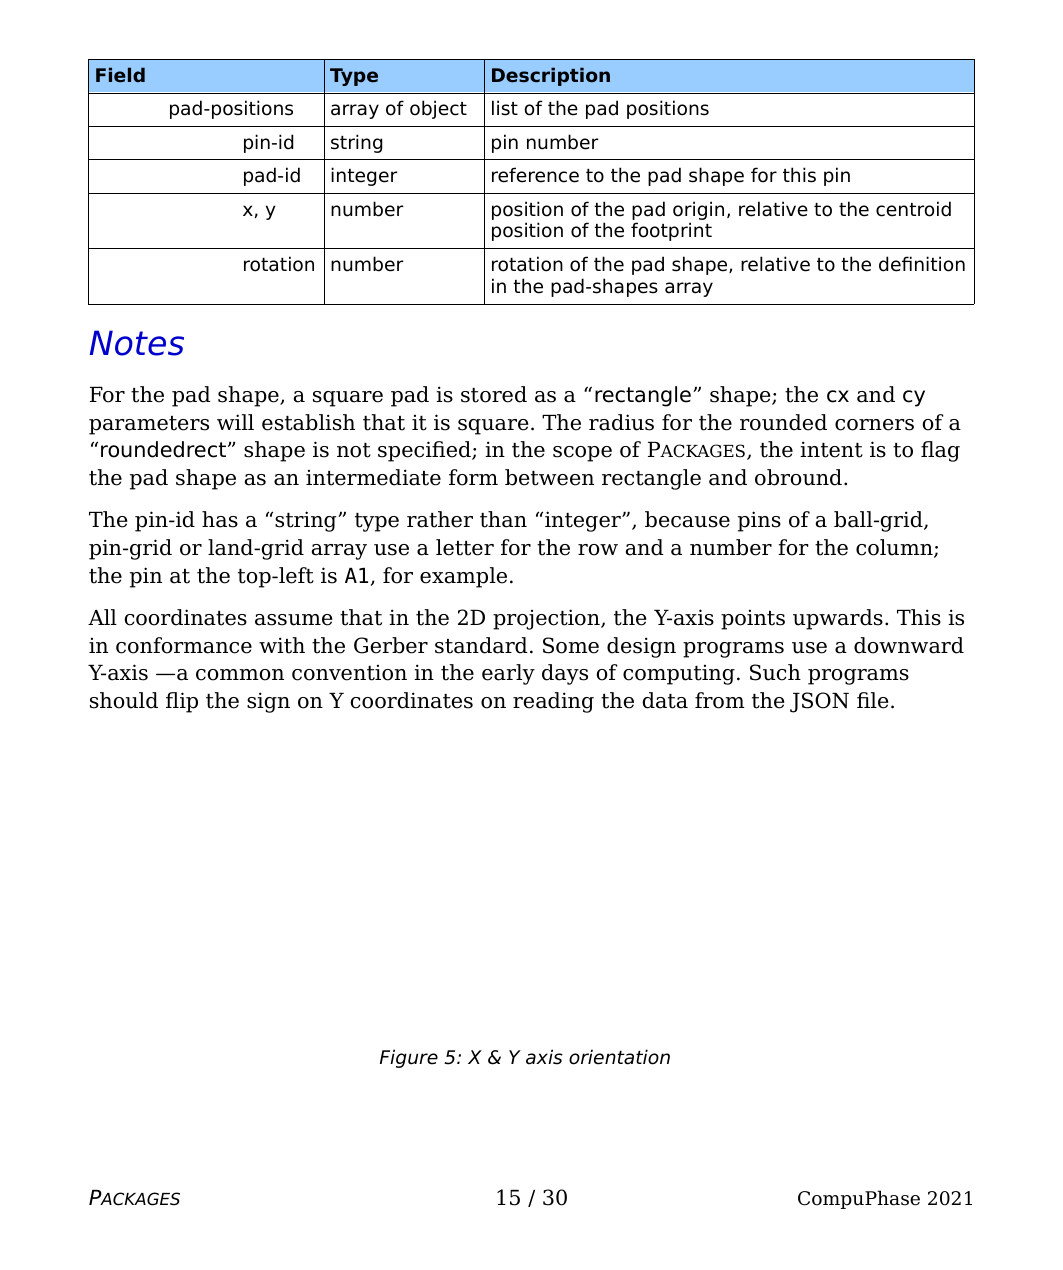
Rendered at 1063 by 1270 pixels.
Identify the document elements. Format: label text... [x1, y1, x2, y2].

table_header Description [485, 60, 974, 92]
table_cell rotation [89, 249, 324, 303]
table_cell string [325, 127, 484, 159]
table_cell pin number [485, 127, 974, 159]
table_cell pad-positions [89, 94, 324, 126]
table_header Field [89, 60, 324, 92]
table_cell pad-id [89, 160, 324, 193]
table_cell reference to the pad shape for this pin [485, 160, 974, 193]
text Figure 5: X & Y axis orientation [379, 737, 684, 1081]
table_cell number [325, 194, 484, 248]
text All coordinates assume that in the 2D projection, the Y-axis points upwards. This is in conformance with the Gerber standard. Some design programs use a downward Y-axis —a common convention in the early days of computing. Such programs should flip the sign on Y coordinates on reading the data from the JSON file. [88, 606, 974, 713]
table_cell integer [325, 160, 484, 193]
text The pin-id has a “string” type rather than “integer”, because pins of a ball-grid, pin-grid or land-grid array use a letter for the row and a number for the column; the pin at the top-left is A1, for example. [88, 508, 974, 588]
table_cell array of object [325, 94, 484, 126]
table_cell list of the pad positions [485, 94, 974, 126]
table_cell position of the pad origin, relative to the centroid position of the footprint [485, 194, 974, 248]
table_cell number [325, 249, 484, 303]
table_cell rotation of the pad shape, relative to the definition in the pad-shapes array [485, 249, 974, 303]
text For the pad shape, a square pad is stored as a “rectangle” shape; the cx and cy parameters will establish that it is square. The radius for the rounded corners of a “roundedrect” shape is not specified; in the scope of Packages, the intent is to flag the pad shape as an intermediate form between rectangle and obround. [88, 383, 974, 491]
table_cell x, y [89, 194, 324, 248]
table_cell pin-id [89, 127, 324, 159]
table_header Type [325, 60, 484, 92]
subtitle Notes [88, 324, 974, 363]
